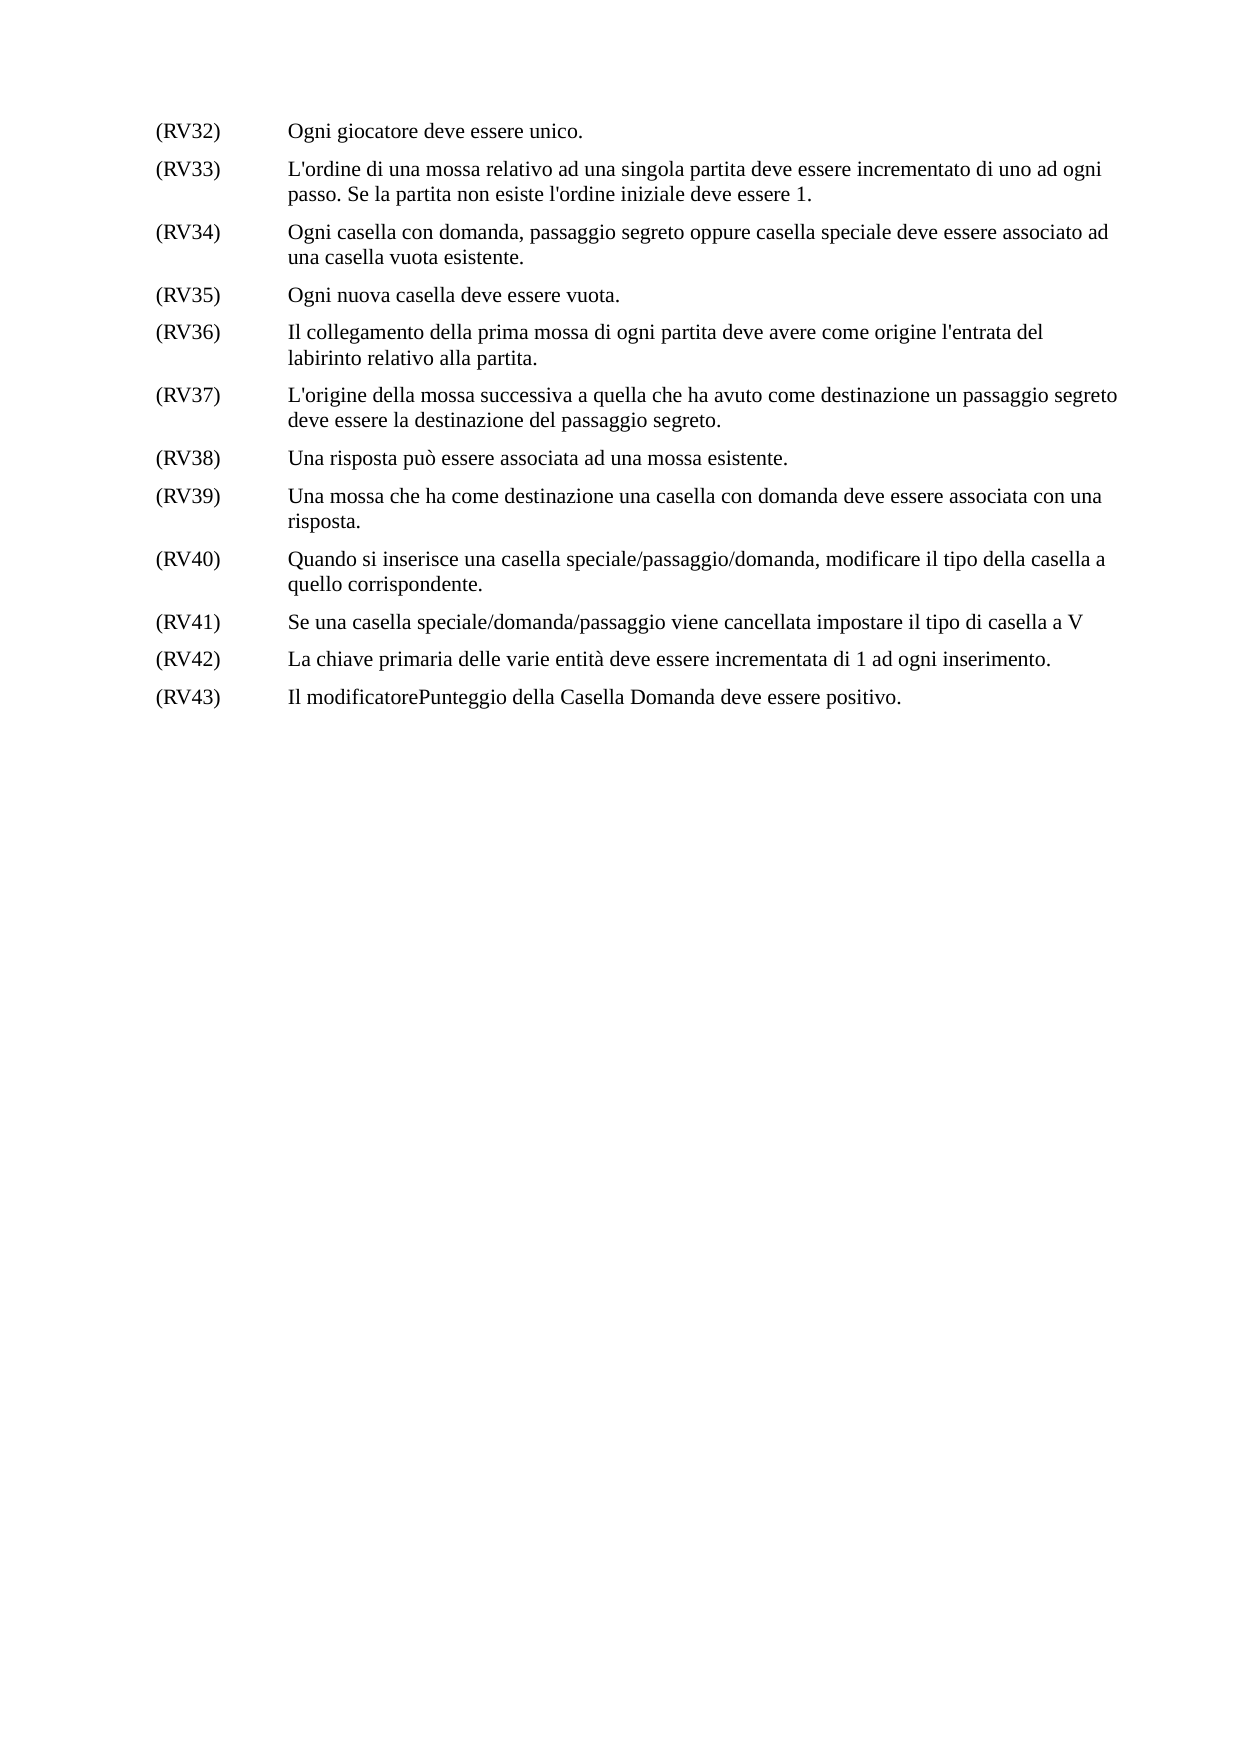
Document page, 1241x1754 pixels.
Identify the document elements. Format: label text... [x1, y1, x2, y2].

list La chiave primaria delle varie entità deve essere incrementata di 1 ad ogni inserimento. [156, 646, 1122, 672]
list Una mossa che ha come destinazione una casella con domanda deve essere associata con una risposta. [156, 483, 1122, 533]
list Una risposta può essere associata ad una mossa esistente. [156, 445, 1122, 470]
list L'origine della mossa successiva a quella che ha avuto come destinazione un passaggio segreto deve essere la destinazione del passaggio segreto. [156, 382, 1122, 433]
list Quando si inserisce una casella speciale/passaggio/domanda, modificare il tipo della casella a quello corrispondente. [156, 546, 1122, 596]
list L'ordine di una mossa relativo ad una singola partita deve essere incrementato di uno ad ogni passo. Se la partita non esiste l'ordine iniziale deve essere 1. [156, 156, 1122, 206]
list Il collegamento della prima mossa di ogni partita deve avere come origine l'entrata del labirinto relativo alla partita. [156, 319, 1122, 370]
list Il modificatorePunteggio della Casella Domanda deve essere positivo. [156, 684, 1122, 709]
list Ogni nuova casella deve essere vuota. [156, 282, 1122, 307]
list Ogni giocatore deve essere unico. [156, 118, 1122, 143]
list Se una casella speciale/domanda/passaggio viene cancellata impostare il tipo di casella a V [156, 609, 1122, 634]
list Ogni casella con domanda, passaggio segreto oppure casella speciale deve essere associato ad una casella vuota esistente. [156, 219, 1122, 269]
